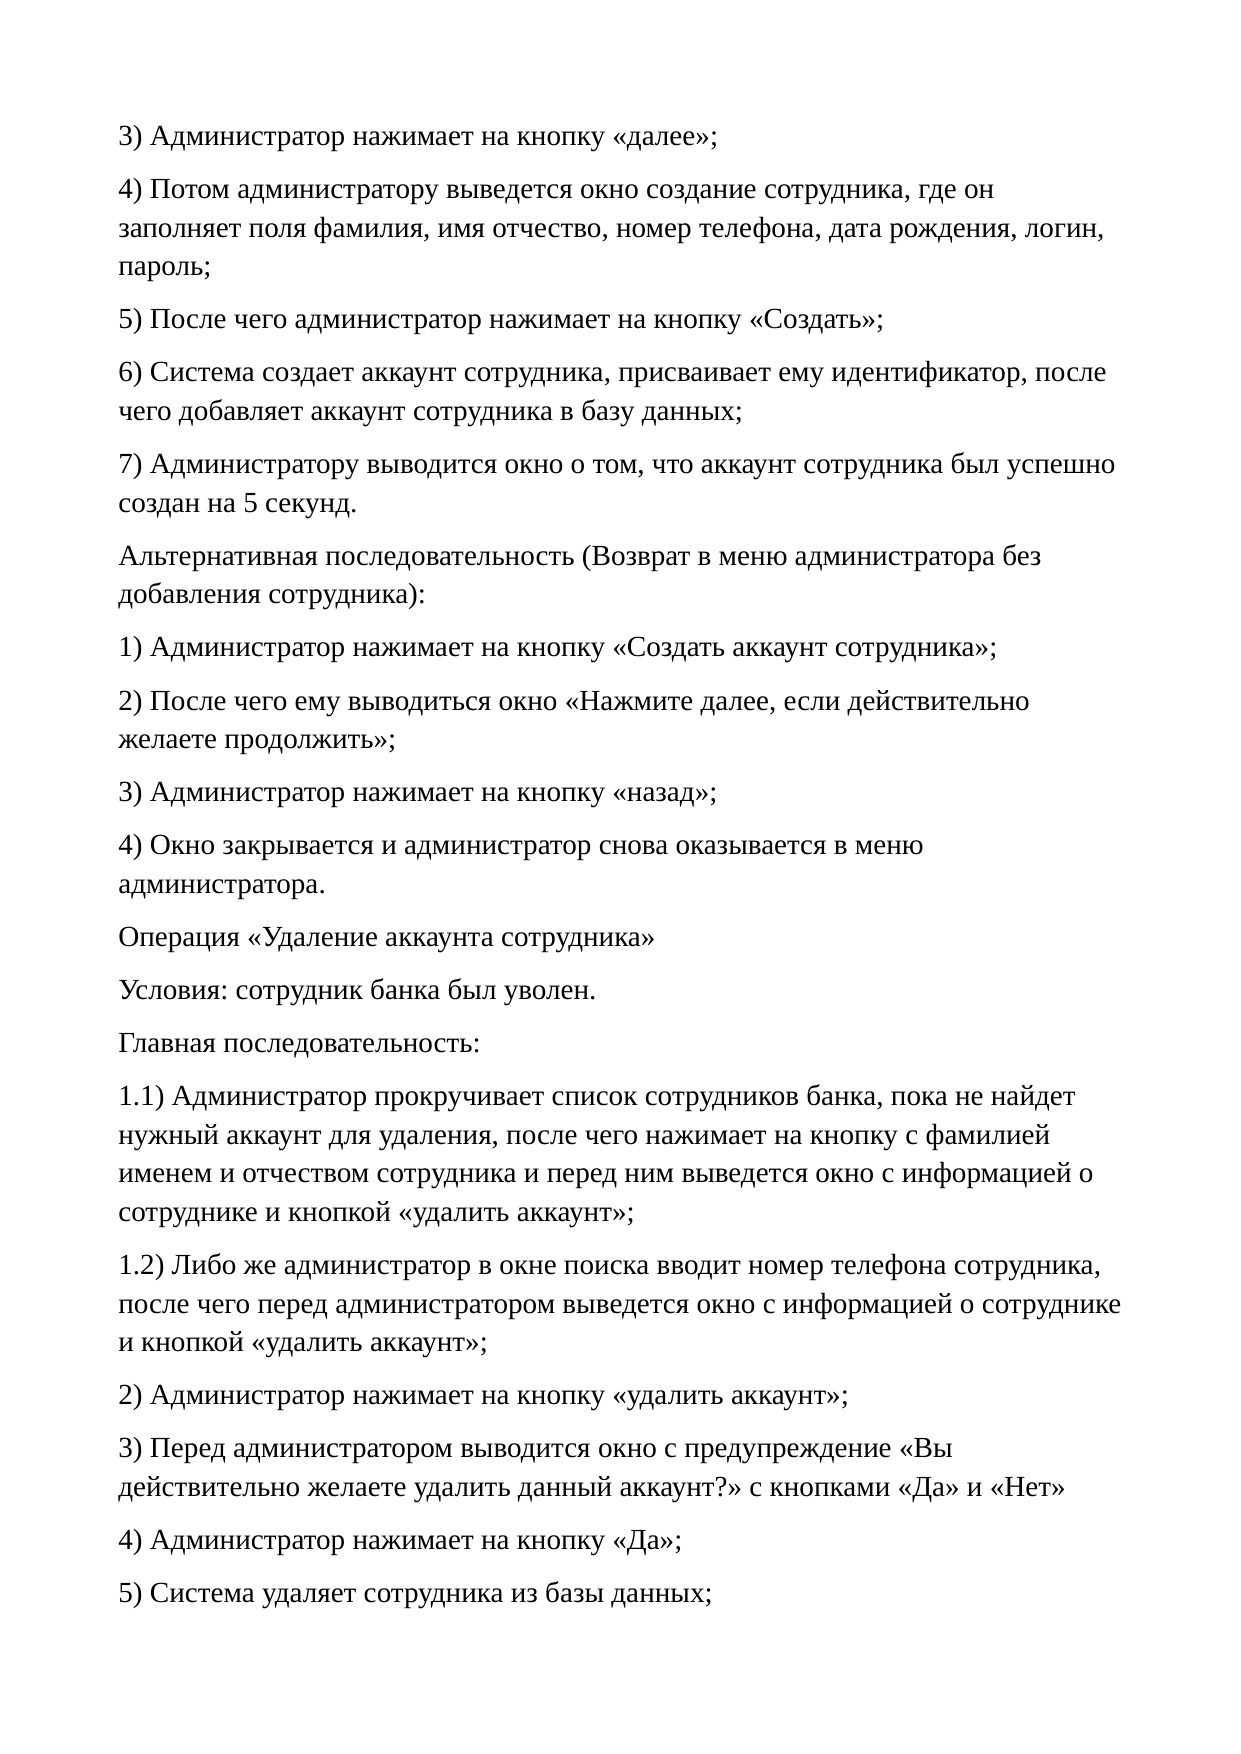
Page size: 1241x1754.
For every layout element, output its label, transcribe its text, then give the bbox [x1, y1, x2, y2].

text 6) Система создает аккаунт сотрудника, присваивает ему идентификатор, после чего добавляет аккаунт сотрудника в базу данных; [118, 354, 1122, 427]
text 4) Окно закрывается и администратор снова оказывается в меню администратора. [118, 827, 1122, 899]
text 1.2) Либо же администратор в окне поиска вводит номер телефона сотрудника, после чего перед администратором выведется окно с информацией о сотруднике и кнопкой «удалить аккаунт»; [118, 1247, 1122, 1358]
text 3) Перед администратором выводится окно с предупреждение «Вы действительно желаете удалить данный аккаунт?» с кнопками «Да» и «Нет» [118, 1431, 1122, 1503]
text 5) После чего администратор нажимает на кнопку «Создать»; [118, 301, 1122, 335]
text 4) Администратор нажимает на кнопку «Да»; [118, 1522, 1122, 1556]
text Условия: сотрудник банка был уволен. [118, 972, 1122, 1006]
text Операция «Удаление аккаунта сотрудника» [118, 919, 1122, 953]
text 3) Администратор нажимает на кнопку «далее»; [118, 118, 1122, 152]
text 4) Потом администратору выведется окно создание сотрудника, где он заполняет поля фамилия, имя отчество, номер телефона, дата рождения, логин, пароль; [118, 171, 1122, 282]
text 2) После чего ему выводиться окно «Нажмите далее, если действительно желаете продолжить»; [118, 683, 1122, 755]
text Альтернативная последовательность (Возврат в меню администратора без добавления сотрудника): [118, 538, 1122, 610]
text 5) Система удаляет сотрудника из базы данных; [118, 1575, 1122, 1609]
text Главная последовательность: [118, 1025, 1122, 1059]
text 1.1) Администратор прокручивает список сотрудников банка, пока не найдет нужный аккаунт для удаления, после чего нажимает на кнопку с фамилией именем и отчеством сотрудника и перед ним выведется окно с информацией о сотруднике и кнопкой «удалить аккаунт»; [118, 1078, 1122, 1228]
text 2) Администратор нажимает на кнопку «удалить аккаунт»; [118, 1377, 1122, 1411]
text 3) Администратор нажимает на кнопку «назад»; [118, 774, 1122, 808]
text 7) Администратору выводится окно о том, что аккаунт сотрудника был успешно создан на 5 секунд. [118, 446, 1122, 518]
text 1) Администратор нажимает на кнопку «Создать аккаунт сотрудника»; [118, 629, 1122, 663]
